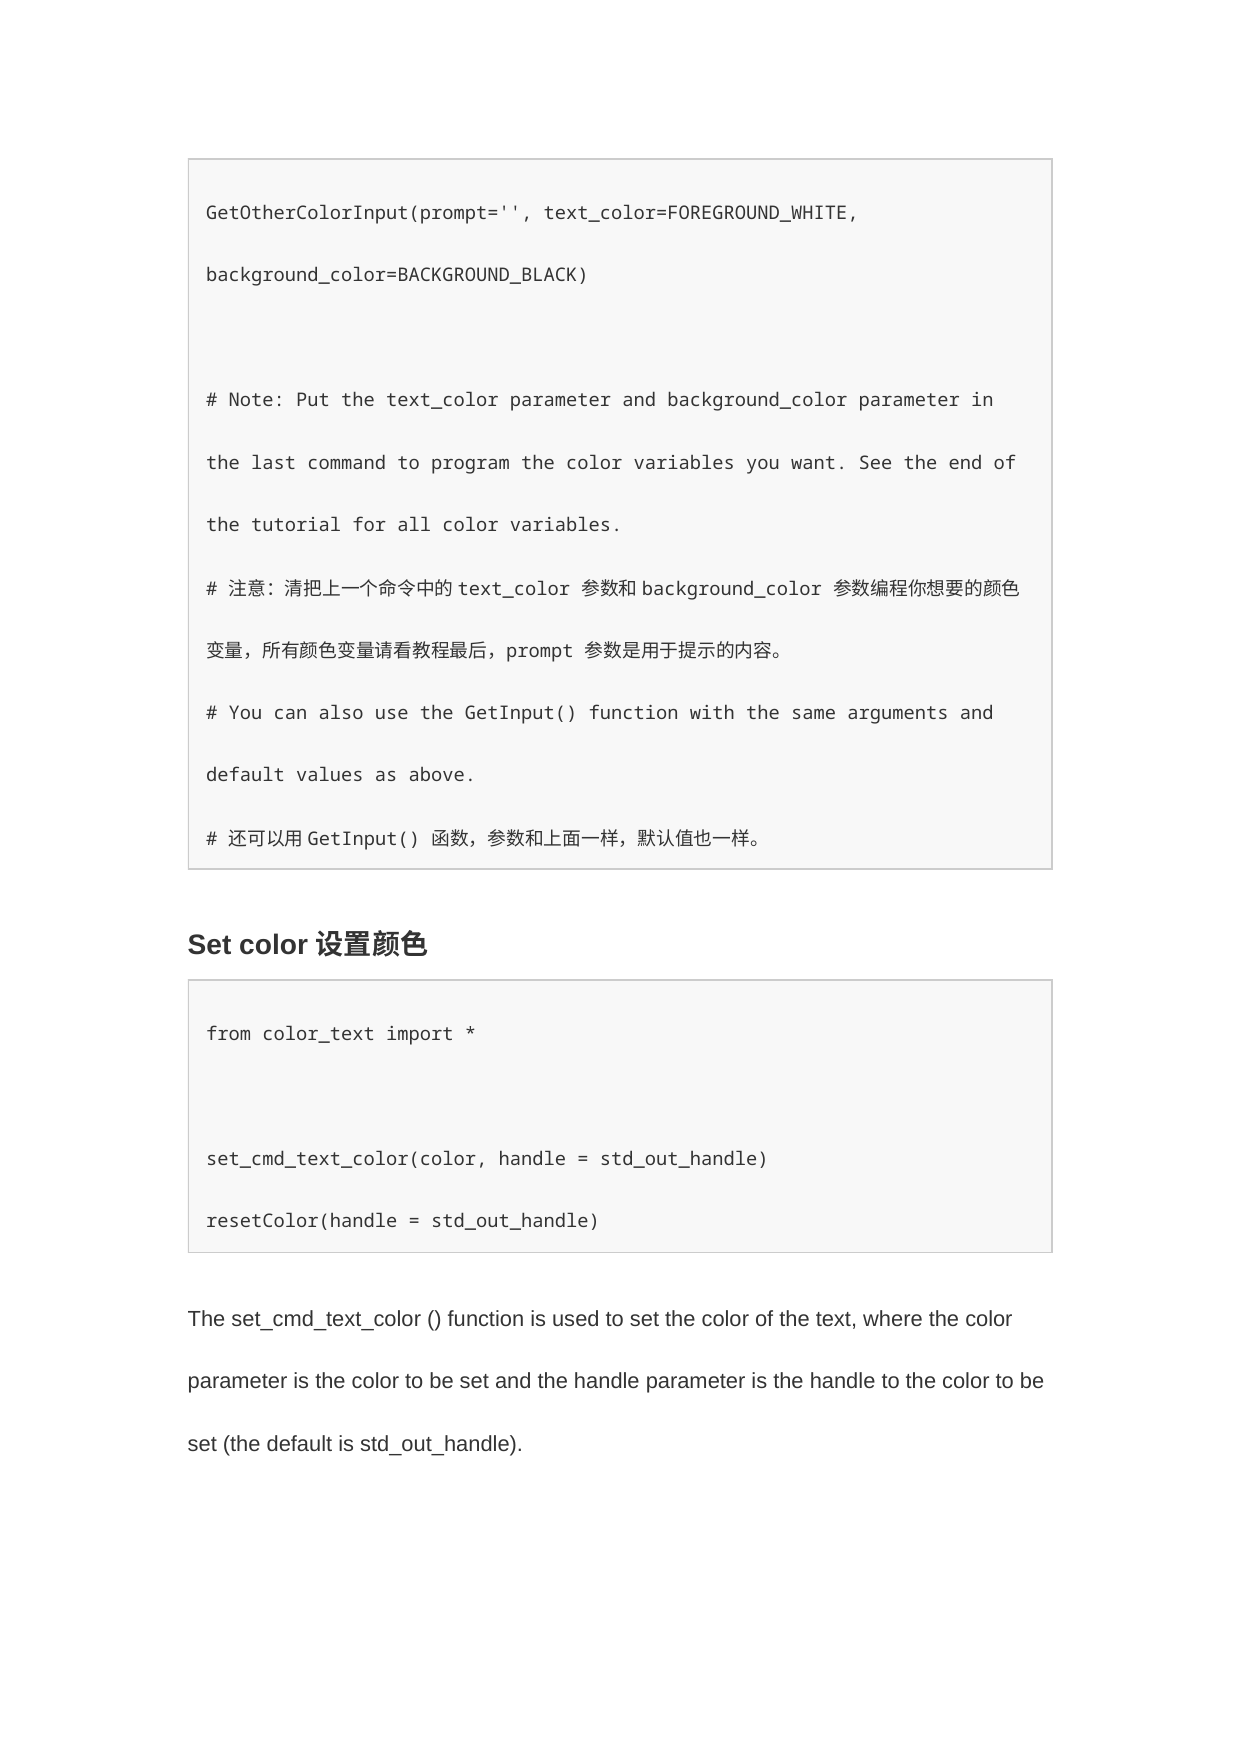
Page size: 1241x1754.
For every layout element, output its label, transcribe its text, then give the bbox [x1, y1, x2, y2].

text from color_text import * [189, 981, 1051, 1042]
text # 还可以用 GetInput() 函数，参数和上面一样，默认值也一样。 [189, 783, 1051, 868]
text # You can also use the GetInput() function with the same arguments and default values as above. [189, 658, 1051, 783]
text The set_cmd_text_color () function is used to set the color of the text, where the color parameter is the color to be set and the handle parameter is the handle to the color to be set (the default is std_out_handle). [187, 1276, 1053, 1464]
text GetOtherColorInput(prompt='', text_color=FOREGROUND_WHITE, background_color=BACKGROUND_BLACK) [189, 160, 1051, 283]
text # 注意：清把上一个命令中的 text_color 参数和 background_color 参数编程你想要的颜色变量，所有颜色变量请看教程最后，prompt 参数是用于提示的内容。 [189, 533, 1051, 658]
text resetColor(handle = std_out_handle) [189, 1167, 1051, 1252]
text # Note: Put the text_color parameter and background_color parameter in the last command to program the color variables you want. See the end of the tutorial for all color variables. [189, 346, 1051, 533]
text set_cmd_text_color(color, handle = std_out_handle) [189, 1104, 1051, 1167]
text Set color 设置颜色 [187, 901, 1053, 963]
